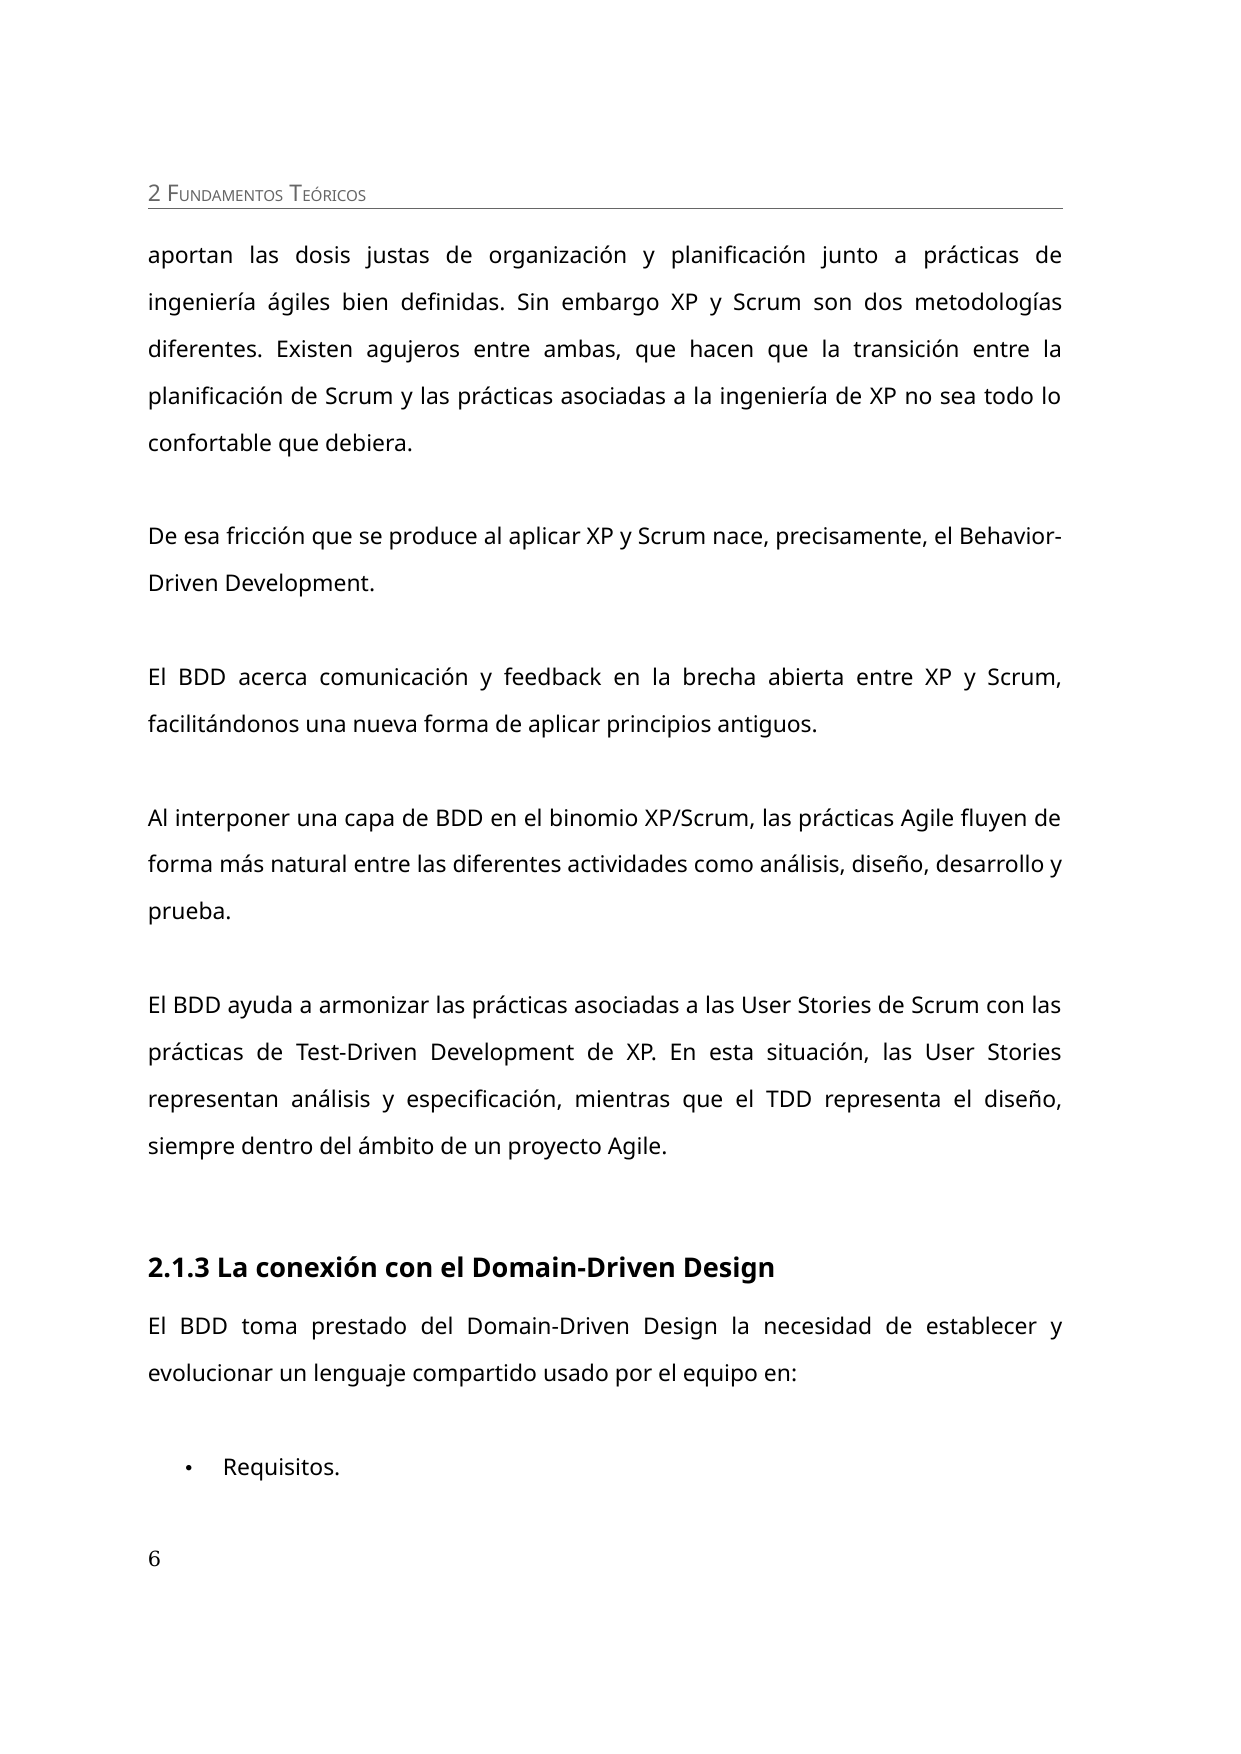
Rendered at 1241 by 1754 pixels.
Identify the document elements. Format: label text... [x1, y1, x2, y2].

text De esa fricción que se produce al aplicar XP y Scrum nace, precisamente, el Behavior-Driven Development. [148, 520, 1063, 598]
text Al interponer una capa de BDD en el binomio XP/Scrum, las prácticas Agile fluyen de forma más natural entre las diferentes actividades como análisis, diseño, desarrollo y prueba. [148, 801, 1063, 926]
text aportan las dosis justas de organización y planificación junto a prácticas de ingeniería ágiles bien definidas. Sin embargo XP y Scrum son dos metodologías diferentes. Existen agujeros entre ambas, que hacen que la transición entre la planificación de Scrum y las prácticas asociadas a la ingeniería de XP no sea todo lo confortable que debiera. [148, 239, 1063, 458]
subtitle La conexión con el Domain-Driven Design [148, 1248, 1063, 1285]
list Requisitos. [185, 1450, 1063, 1482]
text El BDD toma prestado del Domain-Driven Design la necesidad de establecer y evolucionar un lenguaje compartido usado por el equipo en: [148, 1310, 1063, 1388]
text El BDD ayuda a armonizar las prácticas asociadas a las User Stories de Scrum con las prácticas de Test-Driven Development de XP. En esta situación, las User Stories representan análisis y especificación, mientras que el TDD representa el diseño, siempre dentro del ámbito de un proyecto Agile. [148, 989, 1063, 1161]
text El BDD acerca comunicación y feedback en la brecha abierta entre XP y Scrum, facilitándonos una nueva forma de aplicar principios antiguos. [148, 661, 1063, 739]
